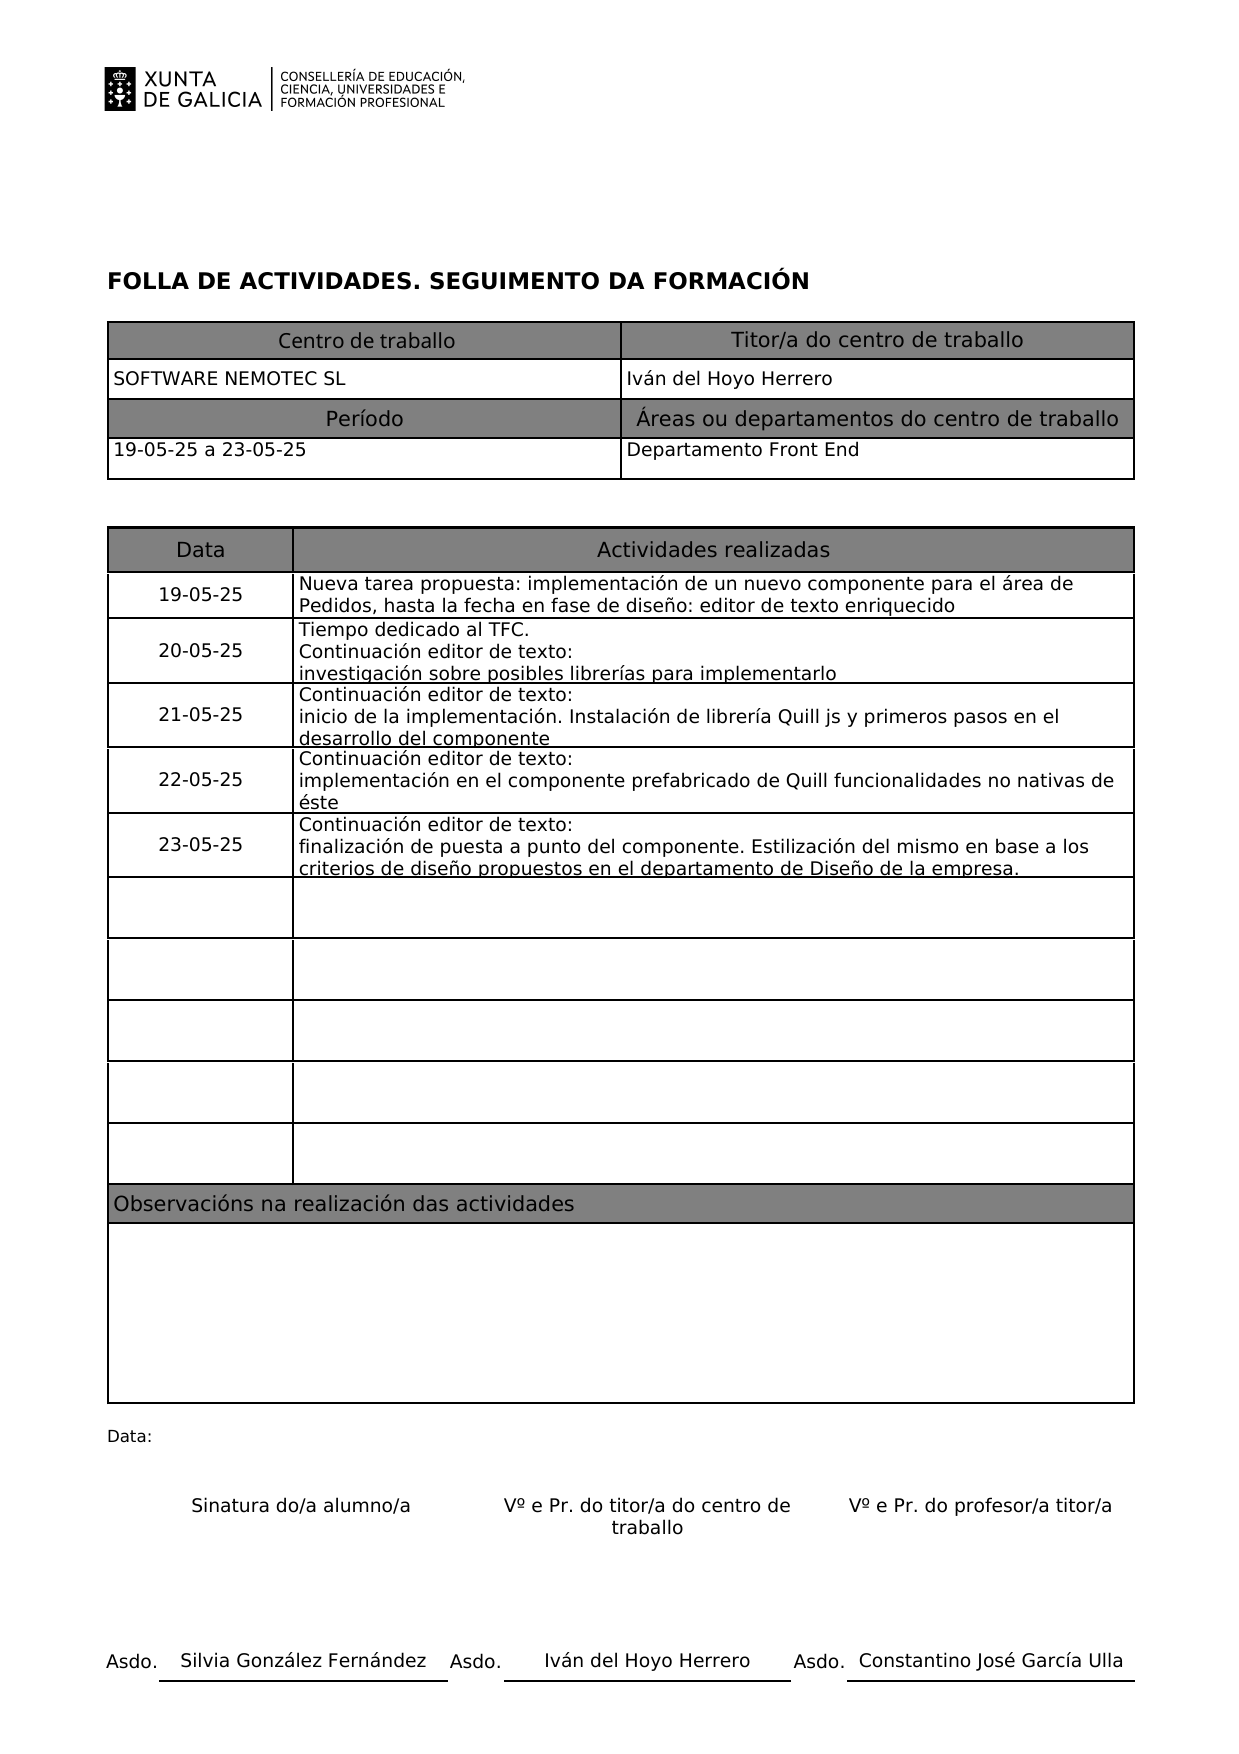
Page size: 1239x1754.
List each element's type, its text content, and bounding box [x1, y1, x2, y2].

table_cell 19-05-25 [109, 574, 292, 617]
table_cell [167, 241, 292, 268]
table_cell [504, 309, 620, 321]
table_cell [109, 1224, 1133, 1402]
table_cell [107, 41, 157, 67]
table_cell [1102, 480, 1135, 526]
table_cell [504, 480, 620, 526]
table_cell [0, 1485, 104, 1526]
table_cell [791, 1427, 809, 1455]
table_cell [485, 41, 503, 67]
table_cell [1138, 814, 1239, 878]
table_cell [0, 814, 104, 878]
table_cell Iván del Hoyo Herrero [504, 1641, 791, 1680]
table_cell [620, 1404, 791, 1427]
table_cell [809, 241, 823, 268]
table_cell [485, 1427, 503, 1455]
table_cell [159, 41, 167, 67]
table_cell [0, 480, 104, 526]
table_cell [809, 1549, 823, 1641]
table_cell [1102, 1427, 1135, 1455]
table_cell [448, 1526, 466, 1548]
table_cell [1138, 940, 1239, 1001]
table_cell [504, 241, 620, 268]
table_cell [466, 1455, 485, 1485]
table_cell [791, 1549, 809, 1641]
picture [104, 67, 465, 111]
table_cell [466, 41, 485, 67]
table_cell [809, 1427, 823, 1455]
table_cell [109, 940, 292, 999]
table_cell [466, 1526, 485, 1548]
table_cell [292, 1427, 445, 1455]
table_cell [1138, 1641, 1239, 1682]
table_cell [448, 155, 466, 241]
table_cell [0, 1063, 104, 1124]
table_cell Silvia González Fernández [159, 1641, 448, 1680]
table_cell [823, 155, 847, 241]
table_cell [485, 1549, 503, 1641]
table_cell [809, 68, 823, 154]
table_cell [847, 68, 1102, 154]
table_cell [1138, 1427, 1239, 1455]
table_cell [620, 68, 791, 154]
table_header [809, 0, 823, 41]
table_cell Asdo. [791, 1641, 847, 1682]
table_cell [847, 1549, 1102, 1641]
table_cell [292, 241, 445, 268]
table_cell [809, 1404, 823, 1427]
table_cell [823, 1427, 847, 1455]
table_cell [0, 1224, 104, 1404]
table_cell [0, 1124, 104, 1185]
table_cell [485, 1455, 503, 1485]
table_cell Centro de traballo [109, 323, 620, 358]
table_cell [167, 309, 292, 321]
table_cell 20-05-25 [109, 619, 292, 682]
table_cell [107, 1455, 157, 1485]
table_cell [485, 480, 503, 526]
table_cell [0, 241, 104, 268]
table_cell [448, 480, 466, 526]
table_cell [1102, 68, 1135, 154]
table_cell [1138, 749, 1239, 814]
table_cell [0, 155, 104, 241]
table_cell [448, 1455, 466, 1485]
table_header [0, 0, 104, 41]
table_cell [485, 1404, 503, 1427]
table_cell [107, 1549, 157, 1641]
table_cell [0, 360, 104, 400]
table_cell [620, 1427, 791, 1455]
table_cell [109, 1001, 292, 1060]
table_cell [809, 155, 823, 241]
table_cell [448, 241, 466, 268]
table_cell Actividades realizadas [294, 529, 1133, 571]
table_cell [809, 1485, 823, 1526]
table_cell [167, 1526, 292, 1548]
table_cell [294, 1001, 1133, 1060]
table_cell [0, 574, 104, 619]
table_cell [1138, 1549, 1239, 1641]
table_cell [0, 1641, 104, 1682]
table_cell [504, 1455, 620, 1485]
table_cell [504, 41, 620, 67]
table_header [823, 0, 847, 41]
table_cell [847, 241, 1102, 268]
table_cell [159, 1526, 167, 1548]
table_cell [466, 1549, 485, 1641]
table_cell [620, 41, 791, 67]
table_cell [0, 1404, 104, 1427]
table_cell [1138, 1526, 1239, 1548]
table_cell [847, 1404, 1102, 1427]
table_cell [1102, 1549, 1135, 1641]
table_cell Vº e Pr. do titor/a do centro de traballo [485, 1485, 809, 1548]
table_cell [504, 1404, 620, 1427]
table_cell [159, 480, 167, 526]
table_cell [847, 309, 1102, 321]
table_cell [847, 155, 1102, 241]
table_cell [620, 1455, 791, 1485]
table_header [167, 0, 292, 41]
table_header [107, 0, 157, 41]
table_cell [0, 749, 104, 814]
table_cell [1138, 155, 1239, 241]
table_cell Sinatura do/a alumno/a [157, 1485, 445, 1526]
table_header [1138, 0, 1239, 41]
table_cell [466, 309, 485, 321]
table_cell Continuación editor de texto: implementación en el componente prefabricado de Quill funcionalidades no nativas de éste [294, 749, 1133, 812]
table_cell [292, 1404, 445, 1427]
table_cell [107, 1404, 157, 1427]
table_cell Período [109, 400, 620, 437]
table_cell SOFTWARE NEMOTEC SL [109, 360, 620, 398]
table_cell 19-05-25 a 23-05-25 [109, 439, 620, 478]
table_header [292, 0, 445, 41]
table_cell [1102, 1404, 1135, 1427]
table_cell [0, 309, 104, 321]
table_cell [105, 68, 466, 154]
table_cell [294, 1063, 1133, 1122]
table_cell [0, 269, 104, 309]
table_cell [167, 480, 292, 526]
table_cell [620, 1549, 791, 1641]
table_cell [0, 1526, 104, 1548]
table_cell [0, 526, 104, 573]
table_cell [1138, 269, 1239, 309]
table_cell [167, 1427, 292, 1455]
table_cell [159, 1455, 167, 1485]
table_cell [791, 241, 809, 268]
table_cell [0, 619, 104, 684]
table_cell [0, 1185, 104, 1224]
table_cell [159, 241, 167, 268]
table_header [620, 0, 791, 41]
table_cell [1138, 68, 1239, 154]
table_cell [809, 309, 823, 321]
table_cell [485, 241, 503, 268]
table_cell [0, 684, 104, 748]
table_header [466, 0, 485, 41]
table_cell [159, 1549, 167, 1641]
table_cell [292, 1455, 445, 1485]
table_header [448, 0, 466, 41]
table_cell Asdo. [105, 1641, 159, 1682]
table_cell [620, 480, 791, 526]
table_cell [823, 1549, 847, 1641]
table_cell [292, 480, 445, 526]
table_cell [292, 155, 445, 241]
table_cell [1102, 1526, 1135, 1548]
table_cell [0, 321, 104, 360]
table_header [1102, 0, 1135, 41]
table_cell [847, 1427, 1102, 1455]
table_cell [466, 241, 485, 268]
table_header [159, 0, 167, 41]
table_cell [1102, 309, 1135, 321]
table_cell [0, 878, 104, 939]
table_cell [1102, 41, 1135, 67]
table_cell [791, 480, 809, 526]
table_cell [620, 241, 791, 268]
table_cell [292, 1549, 445, 1641]
table_cell [1138, 480, 1239, 526]
table_cell Constantino José García Ulla [847, 1641, 1135, 1680]
table_cell [620, 155, 791, 241]
table_cell [1138, 1455, 1239, 1485]
table_cell [466, 480, 485, 526]
table_cell [823, 1526, 847, 1548]
table_cell Nueva tarea propuesta: implementación de un nuevo componente para el área de Pedidos, hasta la fecha en fase de diseño: editor de texto enriquecido [294, 574, 1133, 617]
table_cell [504, 1549, 620, 1641]
table_cell [159, 155, 167, 241]
table_cell [294, 1124, 1133, 1183]
table_cell [791, 309, 809, 321]
table_cell [1102, 241, 1135, 268]
table_cell [504, 1427, 620, 1455]
table_cell [791, 1404, 809, 1427]
table_cell [167, 155, 292, 241]
table_cell [0, 1427, 104, 1455]
table_cell [107, 1526, 157, 1548]
table_cell [0, 1455, 104, 1485]
table_header [504, 0, 620, 41]
table_cell [485, 309, 503, 321]
table_cell [448, 1427, 466, 1455]
table_cell [1138, 439, 1239, 480]
table_cell [109, 878, 292, 937]
table_cell [107, 155, 157, 241]
table_cell [504, 155, 620, 241]
table_cell [823, 241, 847, 268]
table_cell [809, 1526, 823, 1548]
table_cell [791, 68, 809, 154]
table_cell 22-05-25 [109, 749, 292, 812]
table_cell [847, 480, 1102, 526]
table_cell 23-05-25 [109, 814, 292, 876]
table_cell [107, 1485, 157, 1526]
table_cell Continuación editor de texto: finalización de puesta a punto del componente. Estilización del mismo en base a los criterios de diseño propuestos en el departamento de Diseño de la empresa. [294, 814, 1133, 876]
table_cell [448, 309, 466, 321]
table_cell Áreas ou departamentos do centro de traballo [622, 400, 1133, 437]
table_cell [485, 155, 503, 241]
table_cell [1138, 574, 1239, 619]
table_cell [292, 309, 445, 321]
table_cell Data [109, 529, 292, 571]
table_cell [448, 41, 466, 67]
table_cell [466, 155, 485, 241]
table_cell [0, 41, 104, 67]
table_cell [0, 940, 104, 1001]
table_cell [809, 480, 823, 526]
table_cell [791, 1455, 809, 1485]
table_cell Vº e Pr. do profesor/a titor/a [823, 1485, 1138, 1526]
table_cell [109, 1063, 292, 1122]
table_cell [466, 1485, 485, 1526]
table_cell [107, 309, 157, 321]
table_cell [823, 1455, 847, 1485]
table_cell [1138, 878, 1239, 939]
table_cell [1138, 1404, 1239, 1427]
table_cell [1138, 619, 1239, 684]
table_cell [1102, 155, 1135, 241]
table_cell [809, 1455, 823, 1485]
table_cell [1138, 400, 1239, 439]
table_cell [292, 1526, 445, 1548]
table_cell Titor/a do centro de traballo [622, 323, 1133, 358]
table_cell [847, 1526, 1102, 1548]
table_cell [1138, 526, 1239, 573]
table_cell [823, 68, 847, 154]
table_cell [167, 41, 292, 67]
table_cell [1138, 684, 1239, 748]
table_cell [109, 1124, 292, 1183]
table_cell [167, 1404, 292, 1427]
table_cell Observacións na realización das actividades [109, 1185, 1133, 1222]
table_cell Departamento Front End [622, 439, 1133, 478]
table_cell [1102, 269, 1135, 309]
table_cell [466, 1404, 485, 1427]
table_cell [0, 1549, 104, 1641]
table_cell Data: [107, 1427, 167, 1455]
table_cell [1138, 1485, 1239, 1526]
table_cell Continuación editor de texto: inicio de la implementación. Instalación de librería Quill js y primeros pasos en el desarrollo del componente [294, 684, 1133, 746]
table_cell [448, 1549, 466, 1641]
table_cell [823, 480, 847, 526]
table_cell [1138, 321, 1239, 360]
table_cell [294, 878, 1133, 937]
table_cell [1138, 1185, 1239, 1224]
table_cell [159, 1404, 167, 1427]
table_cell [791, 155, 809, 241]
table_cell [847, 41, 1102, 67]
table_header [485, 0, 503, 41]
table_cell [294, 940, 1133, 999]
table_cell [292, 41, 445, 67]
table_cell [809, 41, 823, 67]
table_cell [1138, 309, 1239, 321]
table_cell Tiempo dedicado al TFC. Continuación editor de texto: investigación sobre posibles librerías para implementarlo [294, 619, 1133, 682]
table_cell [448, 1404, 466, 1427]
table_cell [167, 1455, 292, 1485]
table_cell [107, 480, 157, 526]
table_cell [823, 41, 847, 67]
table_cell [485, 68, 503, 154]
table_cell [0, 1001, 104, 1062]
table_cell [466, 68, 485, 154]
table_cell [1138, 360, 1239, 400]
table_header [791, 0, 809, 41]
table_header [847, 0, 1102, 41]
table_cell [107, 241, 157, 268]
table_cell [448, 1485, 466, 1526]
table_cell Iván del Hoyo Herrero [622, 360, 1133, 398]
table_cell FOLLA DE ACTIVIDADES. SEGUIMENTO DA FORMACIÓN [107, 269, 1102, 309]
table_cell [1138, 1063, 1239, 1124]
table_cell [1102, 1455, 1135, 1485]
table_cell [0, 68, 104, 154]
table_cell [847, 1455, 1102, 1485]
table_cell [823, 309, 847, 321]
table_cell [620, 309, 791, 321]
table_cell [0, 400, 104, 439]
table_cell [0, 439, 104, 480]
table_cell [466, 1427, 485, 1455]
table_cell [1138, 41, 1239, 67]
table_cell [823, 1404, 847, 1427]
table_cell [1138, 241, 1239, 268]
table_cell [1138, 1001, 1239, 1062]
table_cell Asdo. [448, 1641, 503, 1682]
table_cell [167, 1549, 292, 1641]
table_cell [159, 309, 167, 321]
table_cell [1138, 1124, 1239, 1185]
table_cell [791, 41, 809, 67]
table_cell 21-05-25 [109, 684, 292, 746]
table_cell [1138, 1224, 1239, 1404]
table_cell [504, 68, 620, 154]
